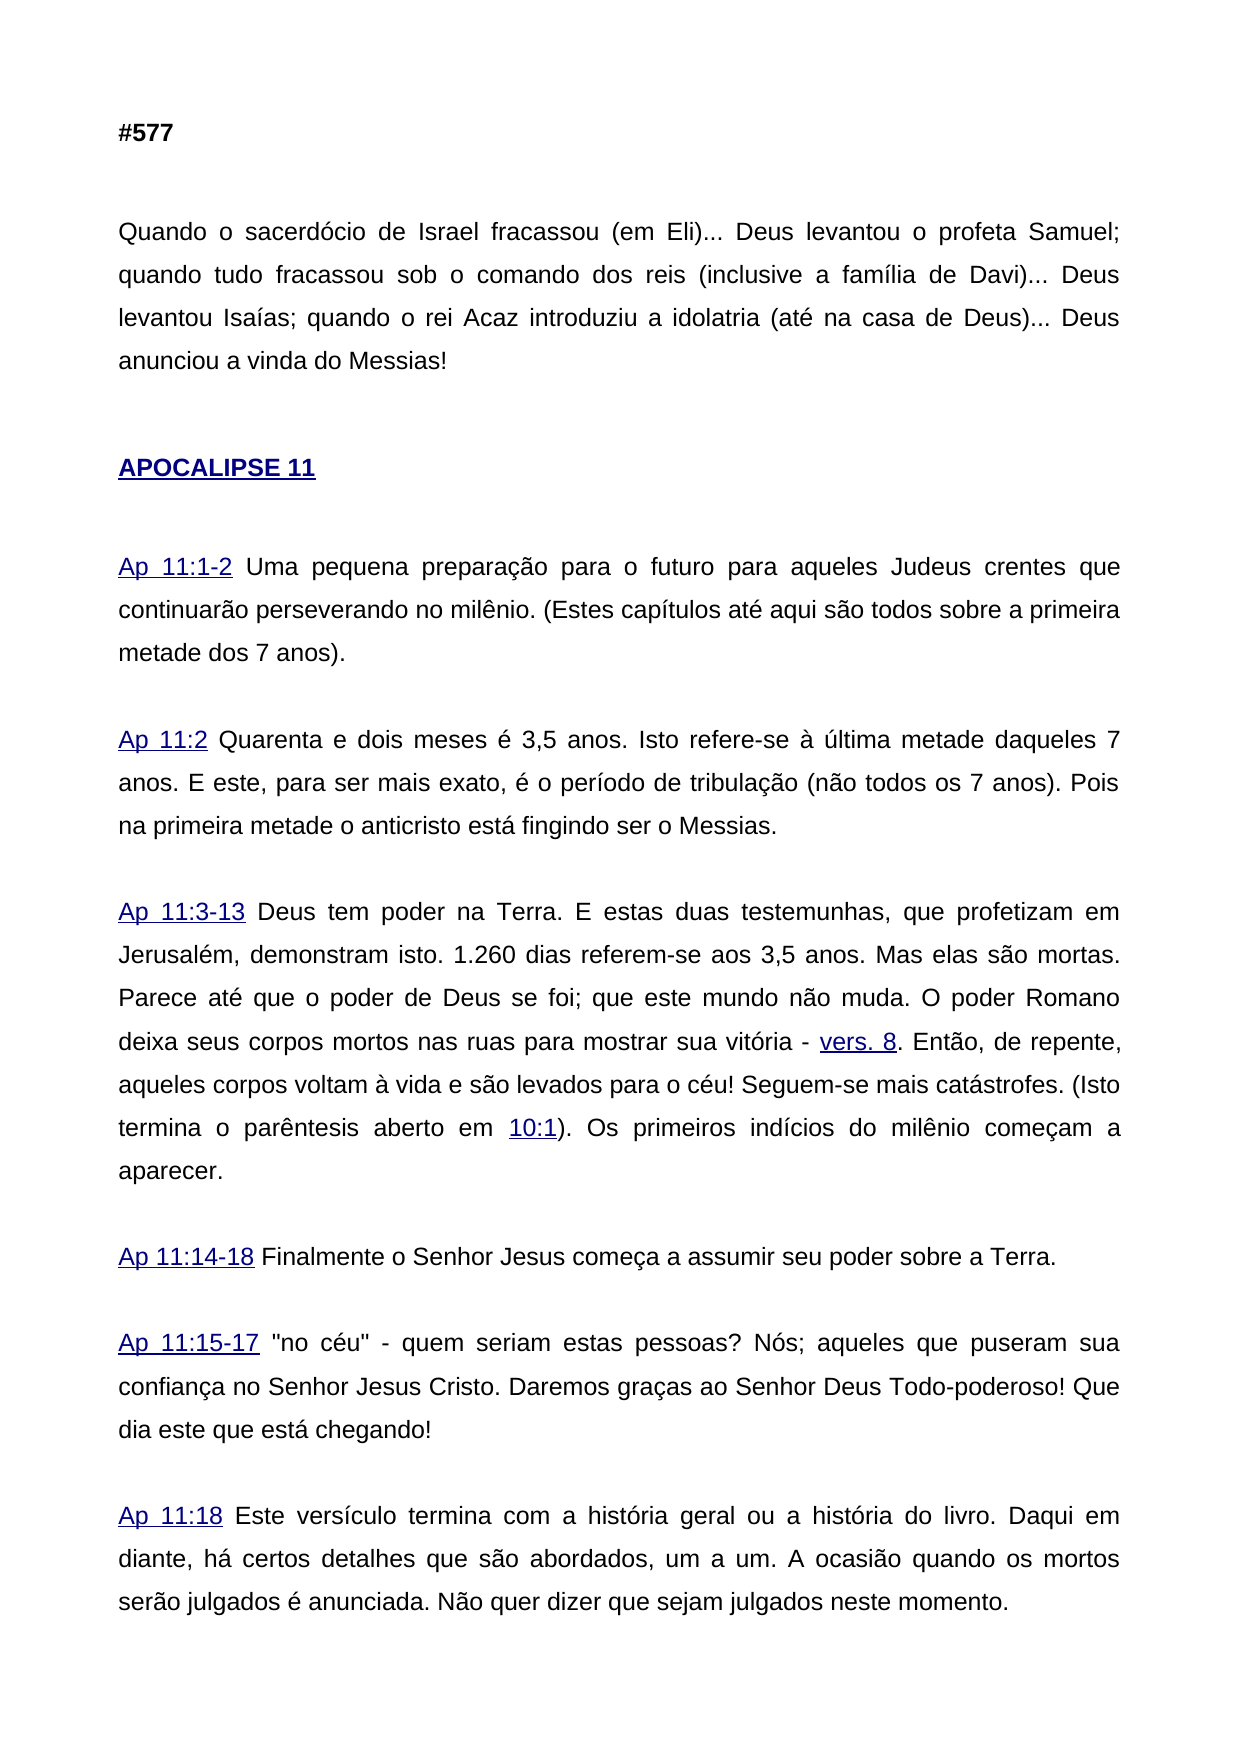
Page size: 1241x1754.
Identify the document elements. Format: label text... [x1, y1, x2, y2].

subtitle #577 [118, 118, 1122, 147]
text Quando o sacerdócio de Israel fracassou (em Eli)... Deus levantou o profeta Samuel; quando tudo fracassou sob o comando dos reis (inclusive a família de Davi)... Deus levantou Isaías; quando o rei Acaz introduziu a idolatria (até na casa de Deus)... Deus anunciou a vinda do Messias! [118, 217, 1122, 375]
text Ap 11:14-18 Finalmente o Senhor Jesus começa a assumir seu poder sobre a Terra. [118, 1242, 1122, 1271]
text Ap 11:3-13 Deus tem poder na Terra. E estas duas testemunhas, que profetizam em Jerusalém, demonstram isto. 1.260 dias referem-se aos 3,5 anos. Mas elas são mortas. Parece até que o poder de Deus se foi; que este mundo não muda. O poder Romano deixa seus corpos mortos nas ruas para mostrar sua vitória - vers. 8. Então, de repente, aqueles corpos voltam à vida e são levados para o céu! Seguem-se mais catástrofes. (Isto termina o parêntesis aberto em 10:1). Os primeiros indícios do milênio começam a aparecer. [118, 897, 1122, 1184]
subtitle APOCALIPSE 11 [118, 453, 1122, 482]
text Ap 11:1-2 Uma pequena preparação para o futuro para aqueles Judeus crentes que continuarão perseverando no milênio. (Estes capítulos até aqui são todos sobre a primeira metade dos 7 anos). [118, 552, 1122, 667]
text Ap 11:2 Quarenta e dois meses é 3,5 anos. Isto refere-se à última metade daqueles 7 anos. E este, para ser mais exato, é o período de tribulação (não todos os 7 anos). Pois na primeira metade o anticristo está fingindo ser o Messias. [118, 724, 1122, 839]
text Ap 11:15-17 "no céu" - quem seriam estas pessoas? Nós; aqueles que puseram sua confiança no Senhor Jesus Cristo. Daremos graças ao Senhor Deus Todo-poderoso! Que dia este que está chegando! [118, 1328, 1122, 1443]
text Ap 11:18 Este versículo termina com a história geral ou a história do livro. Daqui em diante, há certos detalhes que são abordados, um a um. A ocasião quando os mortos serão julgados é anunciada. Não quer dizer que sejam julgados neste momento. [118, 1501, 1122, 1616]
